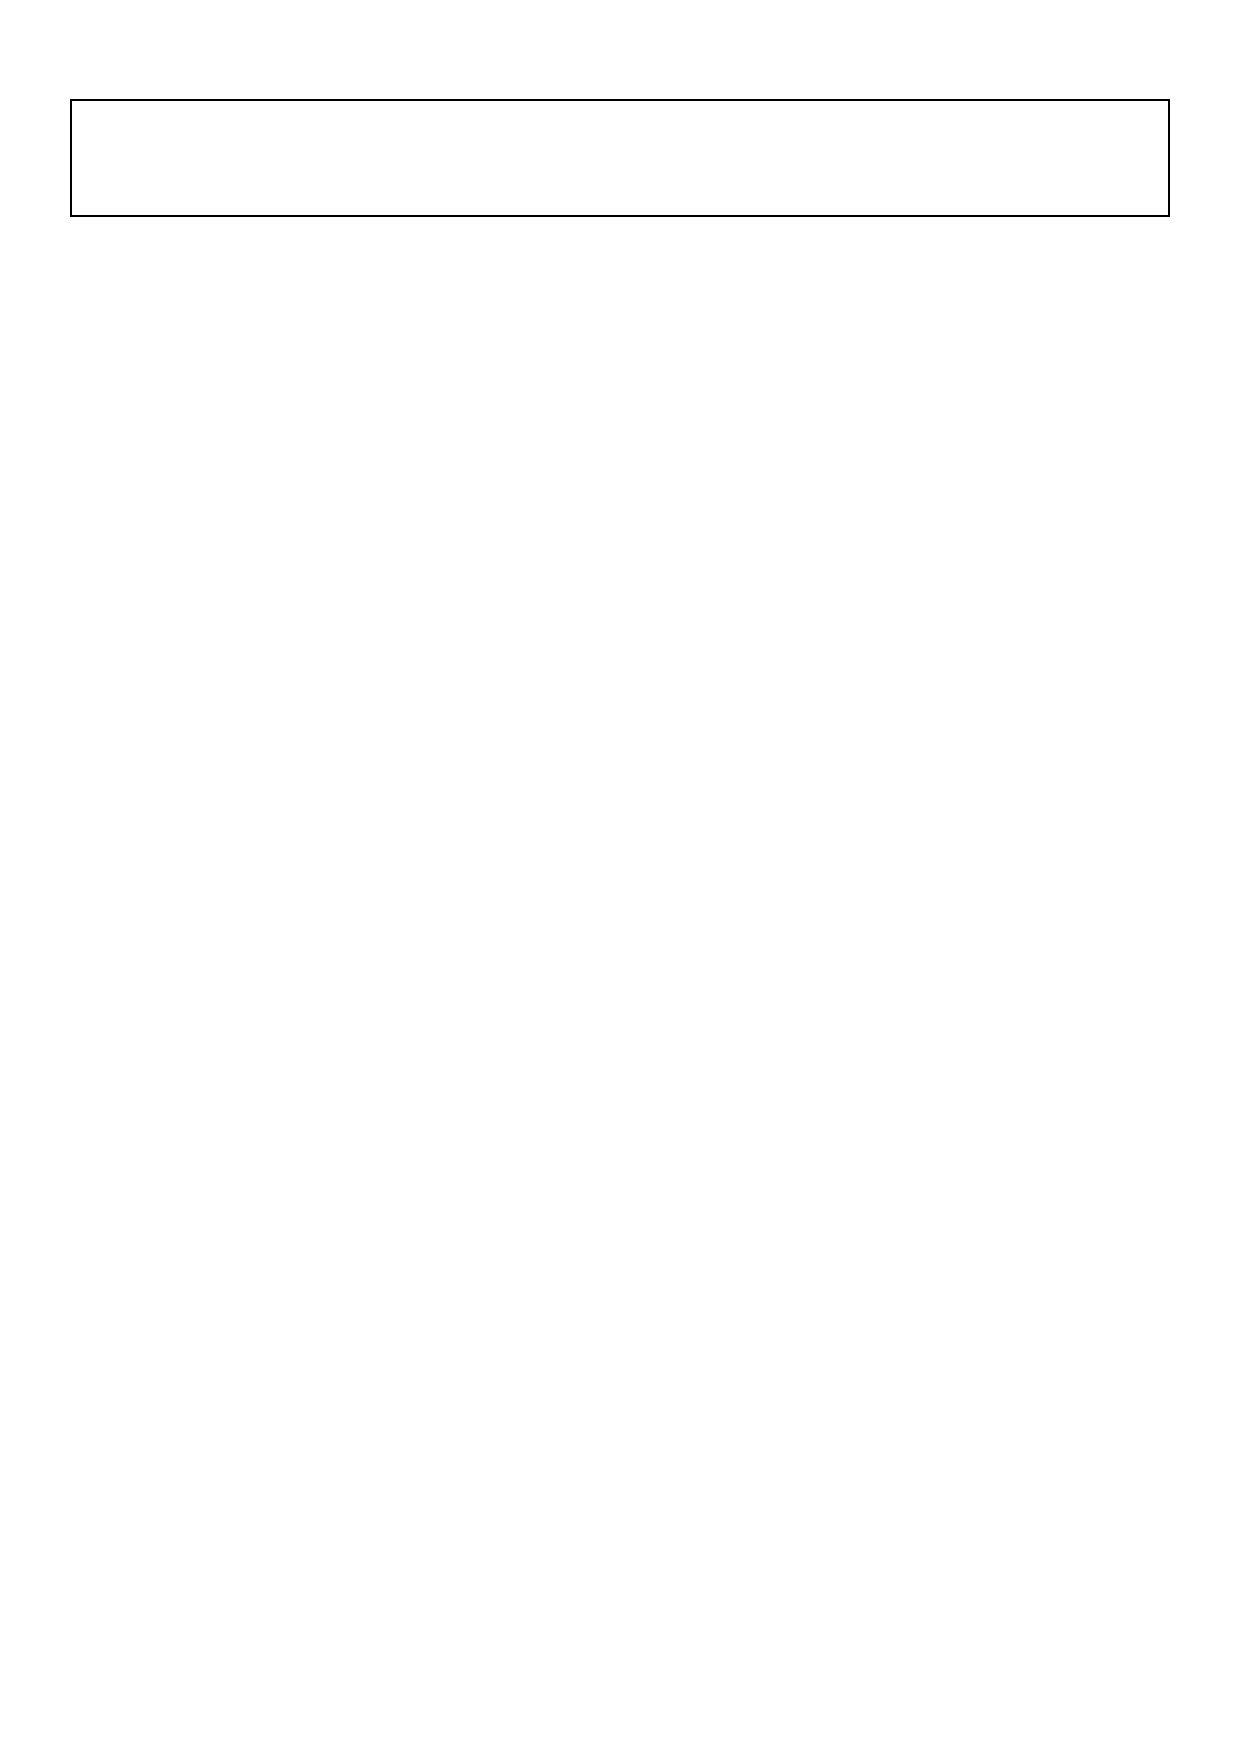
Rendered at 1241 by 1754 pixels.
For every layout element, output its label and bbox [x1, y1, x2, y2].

table_header [72, 101, 1168, 215]
